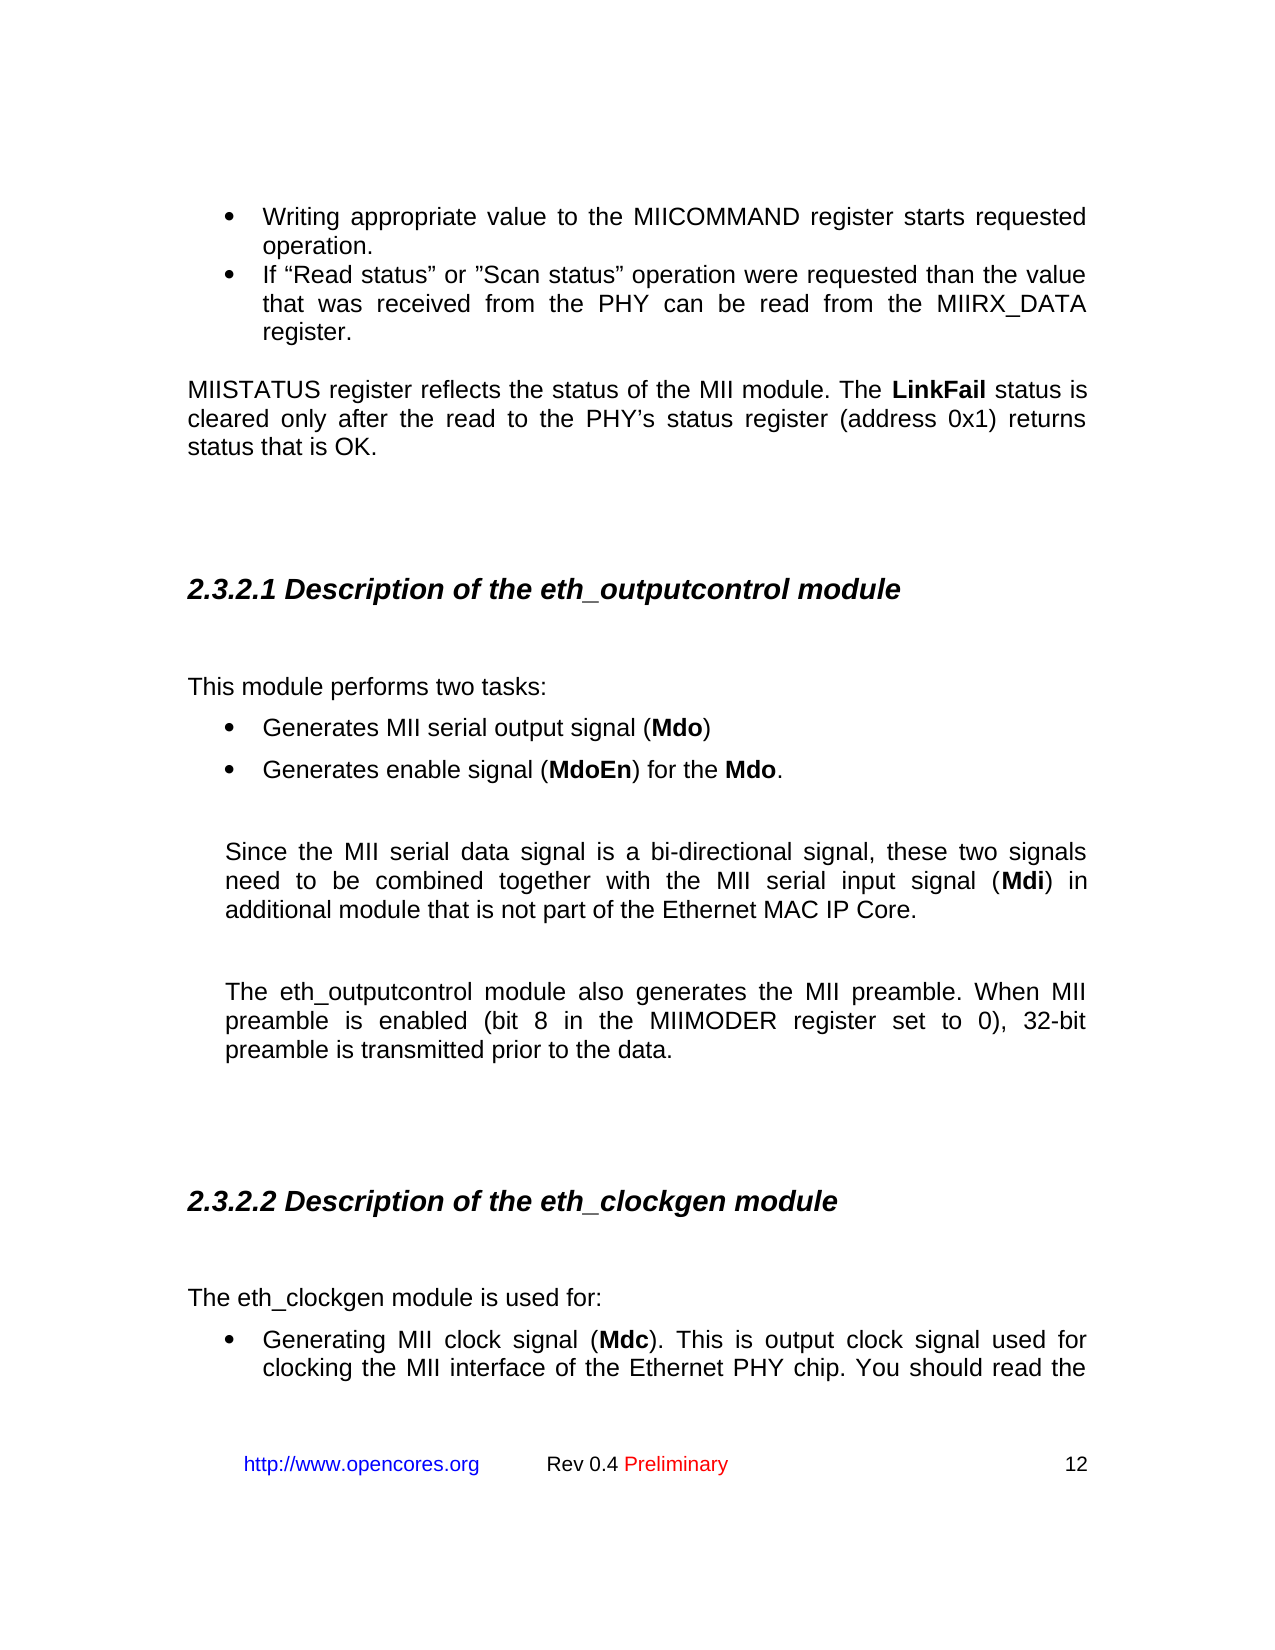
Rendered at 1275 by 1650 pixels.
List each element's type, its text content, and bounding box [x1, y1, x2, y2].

list Generates MII serial output signal (Mdo) [225, 713, 1088, 742]
text The eth_clockgen module is used for: [187, 1283, 1088, 1312]
list Generating MII clock signal (Mdc). This is output clock signal used for clocking the MII interface of the Ethernet PHY chip. You should read the [225, 1324, 1088, 1382]
text Since the MII serial data signal is a bi-directional signal, these two signals need to be combined together with the MII serial input signal (Mdi) in additional module that is not part of the Ethernet MAC IP Core. [225, 837, 1088, 923]
text The eth_outputcontrol module also generates the MII preamble. When MII preamble is enabled (bit 8 in the MIIMODER register set to 0), 32-bit preamble is transmitted prior to the data. [225, 977, 1088, 1063]
list Generates enable signal (MdoEn) for the Mdo. [225, 755, 1088, 783]
text This module performs two tasks: [187, 672, 1088, 701]
subtitle 2.3.2.2 Description of the eth_clockgen module [187, 1183, 1088, 1217]
list Writing appropriate value to the MIICOMMAND register starts requested operation. [225, 202, 1088, 260]
subtitle 2.3.2.1 Description of the eth_outputcontrol module [187, 572, 1088, 606]
list If “Read status” or ”Scan status” operation were requested than the value that was received from the PHY can be read from the MIIRX_DATA register. [225, 260, 1088, 346]
text MIISTATUS register reflects the status of the MII module. The LinkFail status is cleared only after the read to the PHY’s status register (address 0x1) returns status that is OK. [187, 375, 1088, 461]
